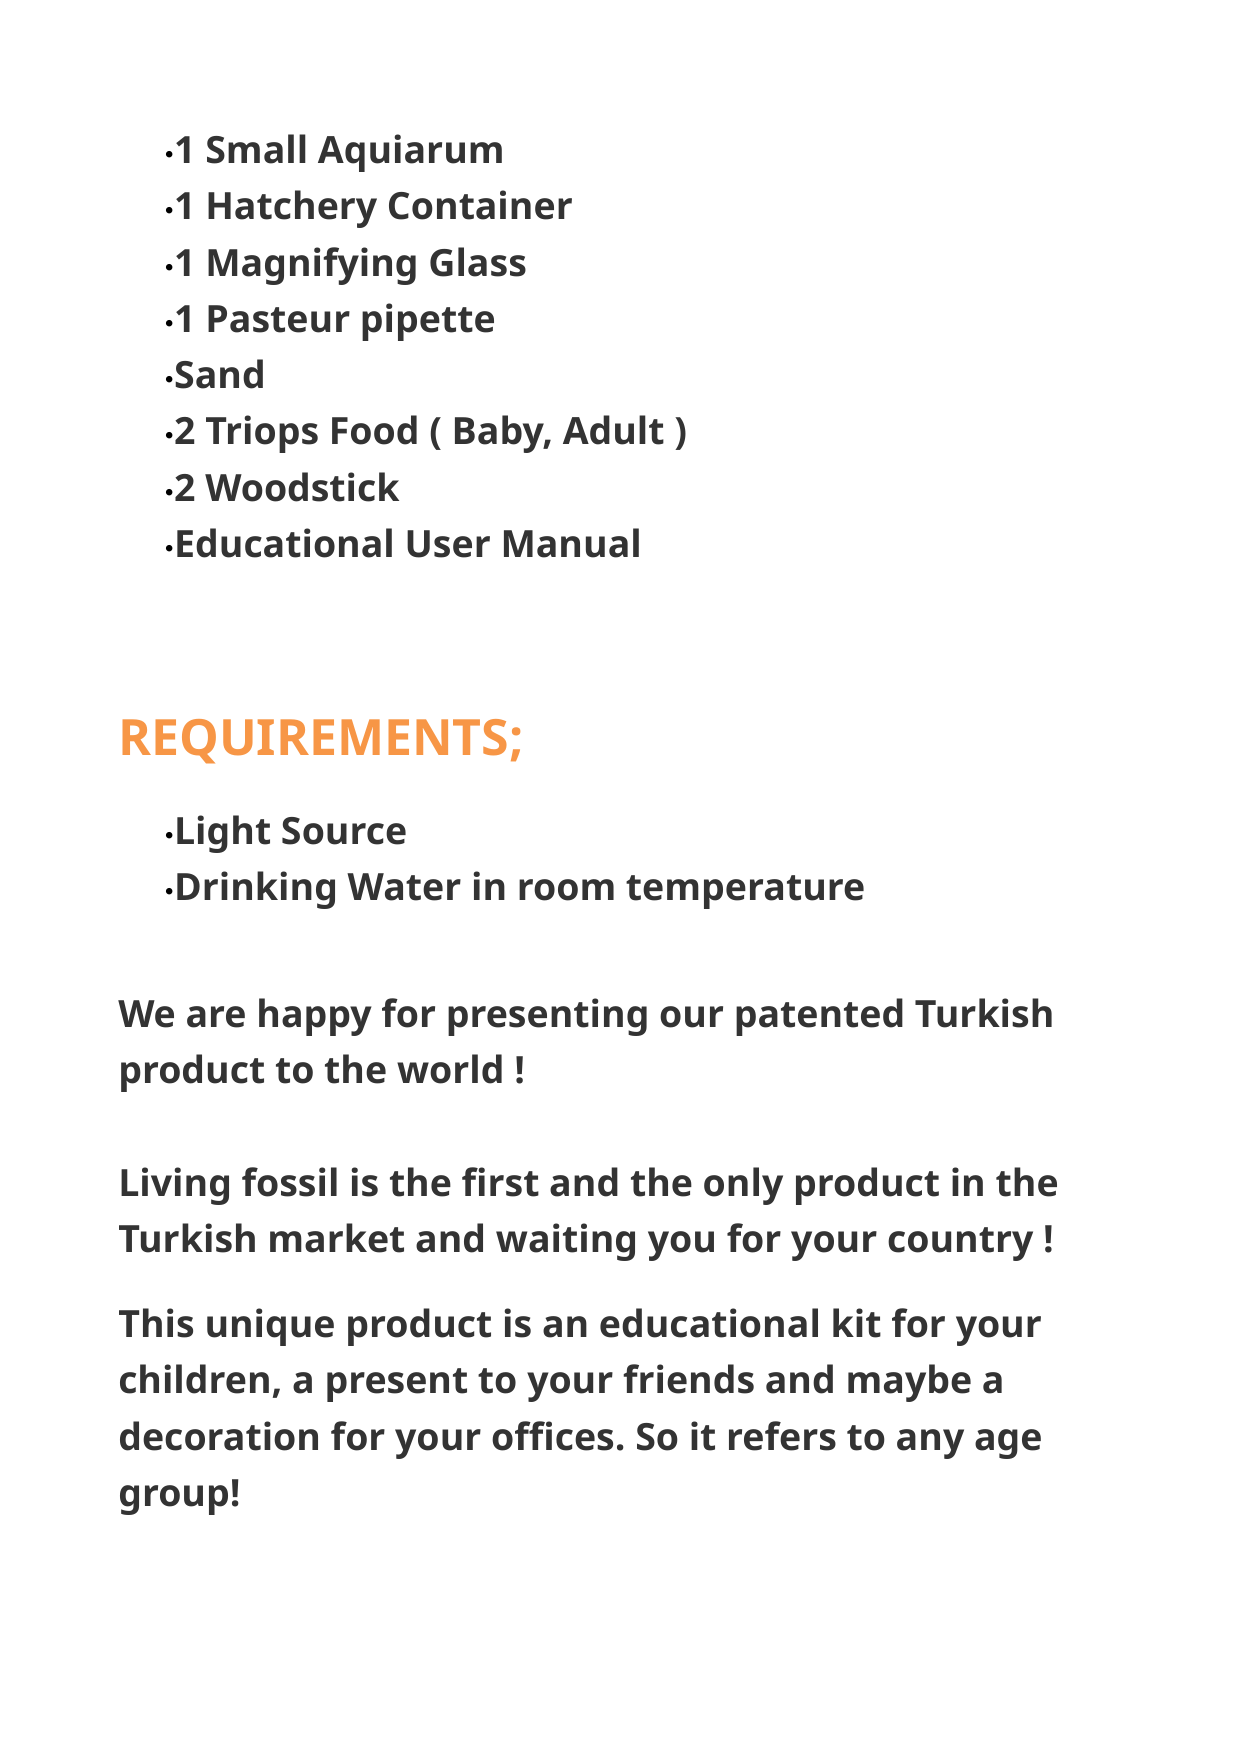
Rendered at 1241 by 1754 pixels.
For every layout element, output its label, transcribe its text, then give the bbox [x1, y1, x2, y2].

list Light Source [165, 799, 1122, 855]
list 1 Magnifying Glass [165, 231, 1122, 287]
text We are happy for presenting our patented Turkish product to the world ! [118, 982, 1122, 1095]
list Educational User Manual [165, 512, 1122, 568]
list Drinking Water in room temperature [165, 855, 1122, 911]
text This unique product is an educational kit for your children, a present to your friends and maybe a decoration for your offices. So it refers to any age group! [118, 1292, 1122, 1517]
text REQUIREMENTS; [118, 695, 1122, 770]
list Sand [165, 343, 1122, 399]
text Living fossil is the first and the only product in the Turkish market and waiting you for your country ! [118, 1151, 1122, 1263]
list 2 Triops Food ( Baby, Adult ) [165, 399, 1122, 456]
list 2 Woodstick [165, 456, 1122, 512]
list 1 Small Aquiarum [165, 118, 1122, 174]
list 1 Pasteur pipette [165, 287, 1122, 343]
list 1 Hatchery Container [165, 174, 1122, 231]
